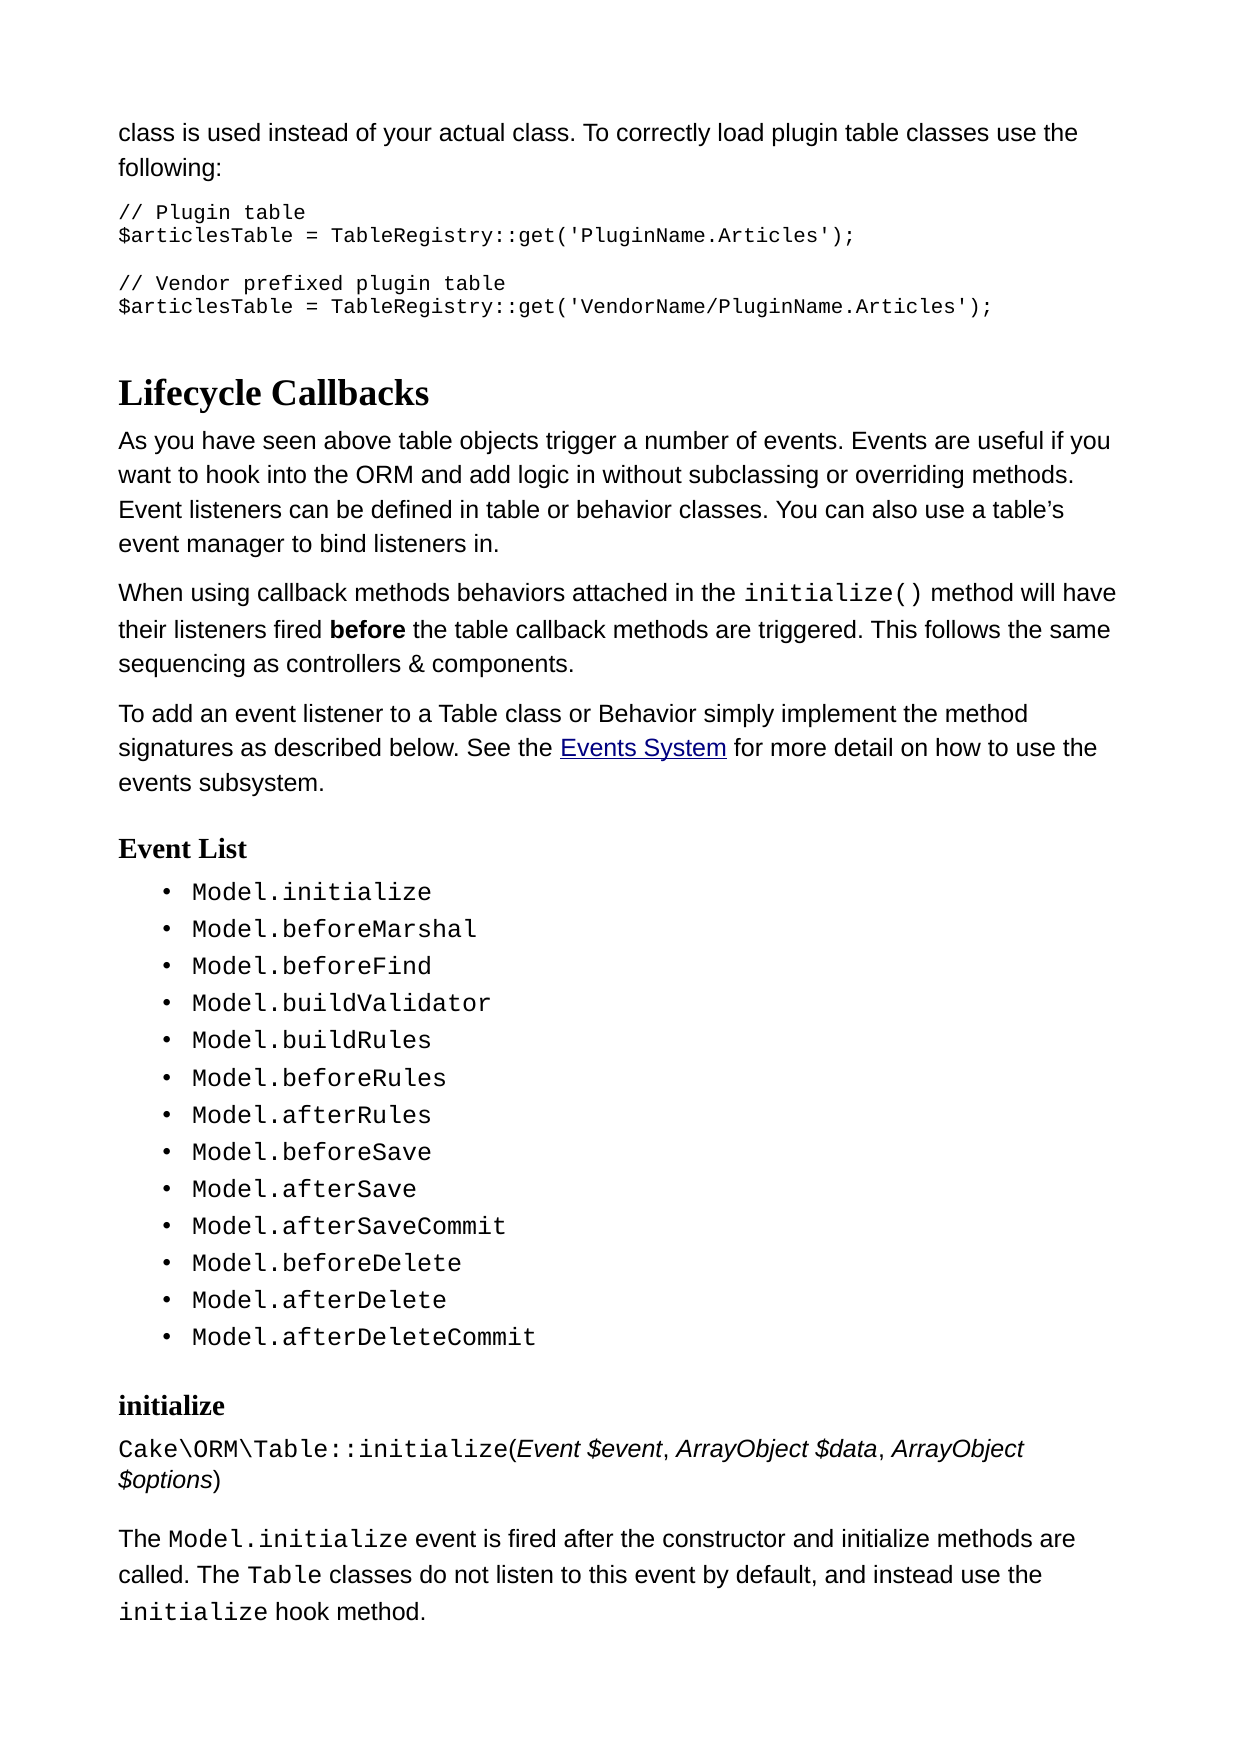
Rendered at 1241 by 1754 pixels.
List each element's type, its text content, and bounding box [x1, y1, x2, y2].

text class is used instead of your actual class. To correctly load plugin table classes use the following: [118, 118, 1122, 181]
list Model.beforeRules [162, 1063, 1122, 1093]
text // Vendor prefixed plugin table [118, 273, 1122, 296]
list Model.buildRules [162, 1026, 1122, 1056]
text As you have seen above table objects trigger a number of events. Events are useful if you want to hook into the ORM and add logic in without subclassing or overriding methods. Event listeners can be defined in table or behavior classes. You can also use a table’s event manager to bind listeners in. [118, 426, 1122, 558]
list Model.initialize [162, 877, 1122, 908]
list Model.afterRules [162, 1100, 1122, 1131]
subtitle Event List [118, 831, 1122, 865]
text $articlesTable = TableRegistry::get('PluginName.Articles'); [118, 225, 1122, 249]
list Model.beforeMarshal [162, 914, 1122, 945]
subtitle initialize [118, 1388, 1122, 1422]
list Model.afterDelete [162, 1285, 1122, 1316]
list Model.afterSave [162, 1174, 1122, 1205]
list Model.beforeFind [162, 951, 1122, 982]
list Model.afterDeleteCommit [162, 1322, 1122, 1353]
subtitle Lifecycle Callbacks [118, 370, 1122, 413]
list Model.beforeSave [162, 1137, 1122, 1168]
list Model.beforeDelete [162, 1248, 1122, 1279]
text When using callback methods behaviors attached in the initialize() method will have their listeners fired before the table callback methods are triggered. This follows the same sequencing as controllers & components. [118, 578, 1122, 678]
text // Plugin table [118, 202, 1122, 225]
text To add an event listener to a Table class or Behavior simply implement the method signatures as described below. See the Events System for more detail on how to use the events subsystem. [118, 698, 1122, 796]
text $articlesTable = TableRegistry::get('VendorName/PluginName.Articles'); [118, 296, 1122, 320]
text The Model.initialize event is fired after the constructor and initialize methods are called. The Table classes do not listen to this event by default, and instead use the initialize hook method. [118, 1524, 1122, 1628]
list Model.afterSaveCommit [162, 1211, 1122, 1242]
subtitle Cake\ORM\Table::initialize(Event $event, ArrayObject $data, ArrayObject $options) [118, 1434, 1122, 1494]
list Model.buildValidator [162, 988, 1122, 1019]
